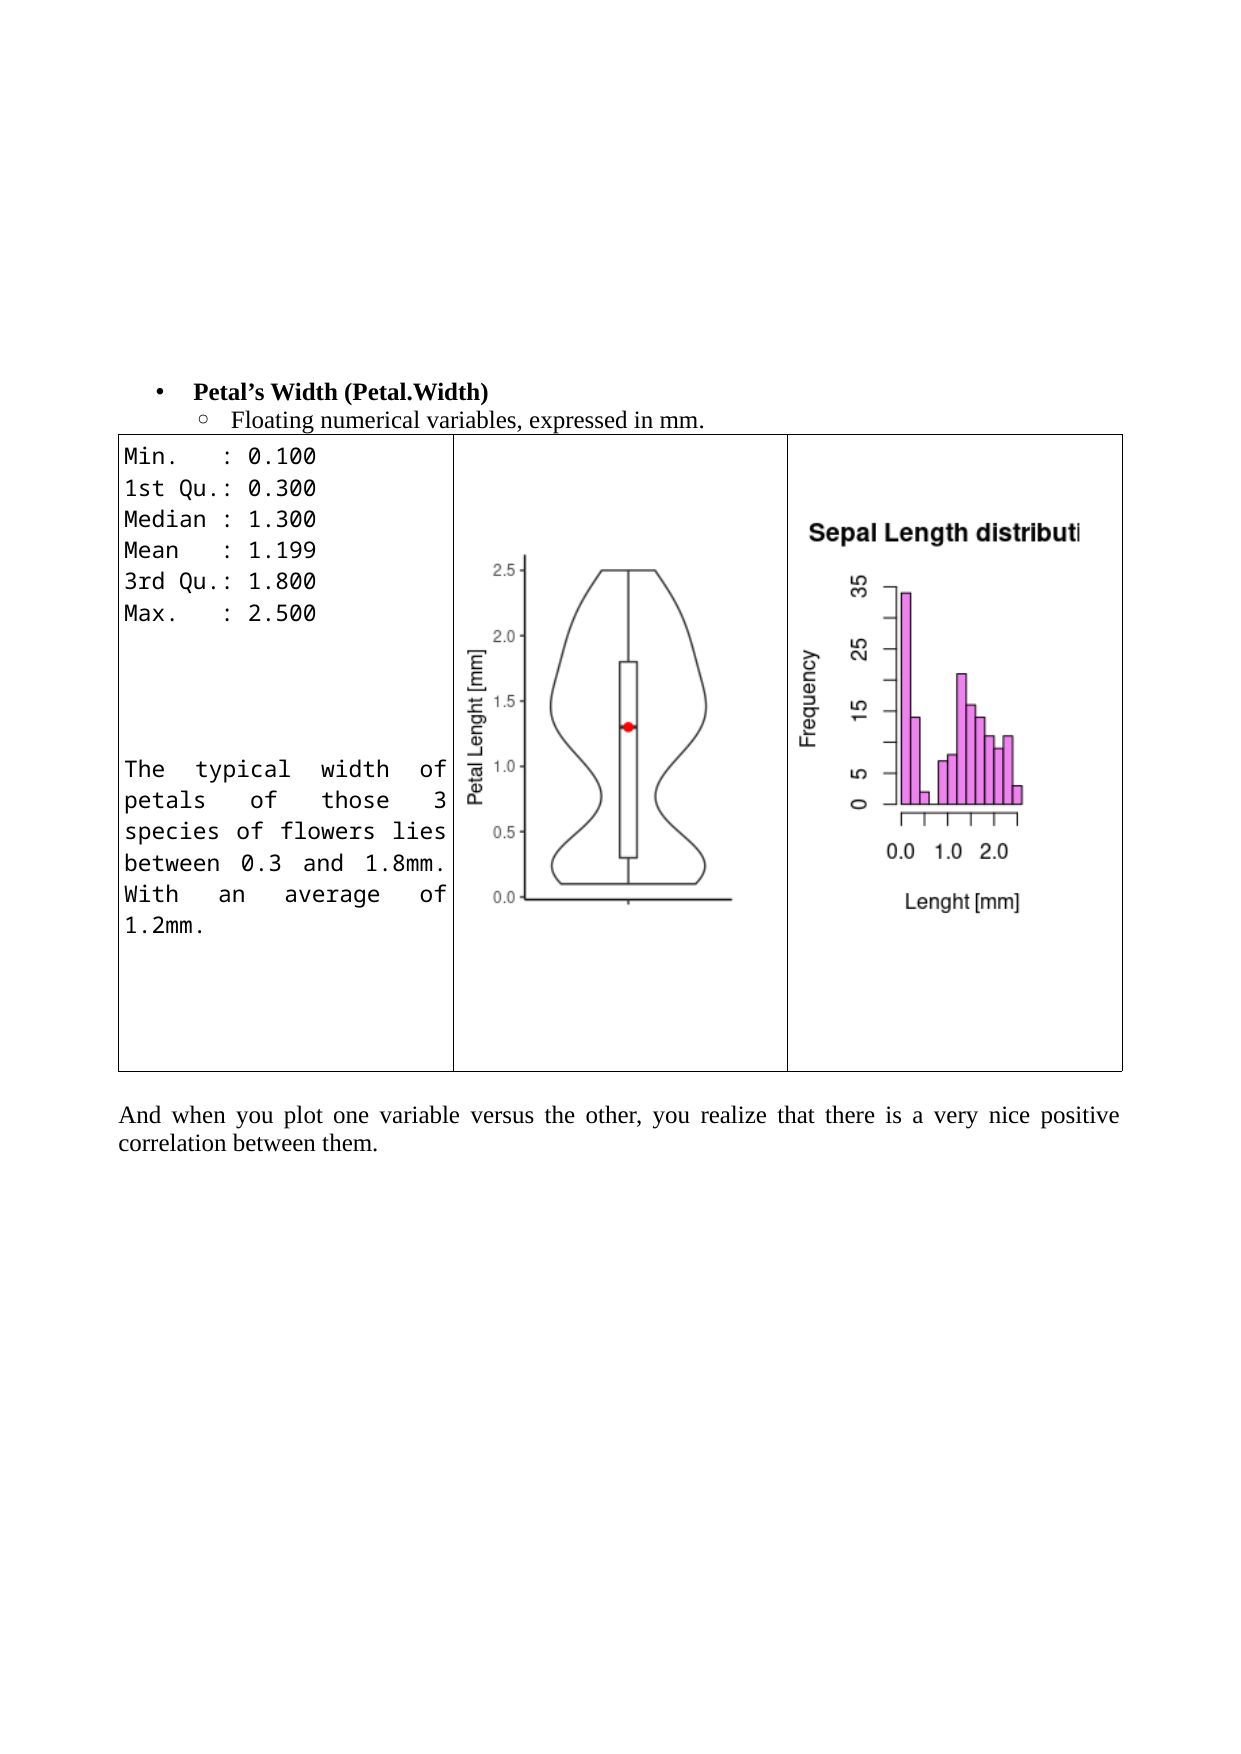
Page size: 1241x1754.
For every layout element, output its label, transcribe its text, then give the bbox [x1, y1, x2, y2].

picture [793, 508, 1080, 922]
table_header [454, 435, 787, 1071]
table_header Min. : 0.100 1st Qu.: 0.300 Median : 1.300 Mean : 1.199 3rd Qu.: 1.800 Max. : 2.500 The typical width of petals of those 3 species of flowers lies between 0.3 and 1.8mm. With an average of 1.2mm. [119, 435, 453, 1071]
picture [458, 546, 742, 960]
text And when you plot one variable versus the other, you realize that there is a very nice positive correlation between them. [118, 1100, 1122, 1157]
list Floating numerical variables, expressed in mm. [193, 406, 1122, 434]
table_header [788, 435, 1122, 1071]
list Petal’s Width (Petal.Width) [156, 377, 1122, 406]
